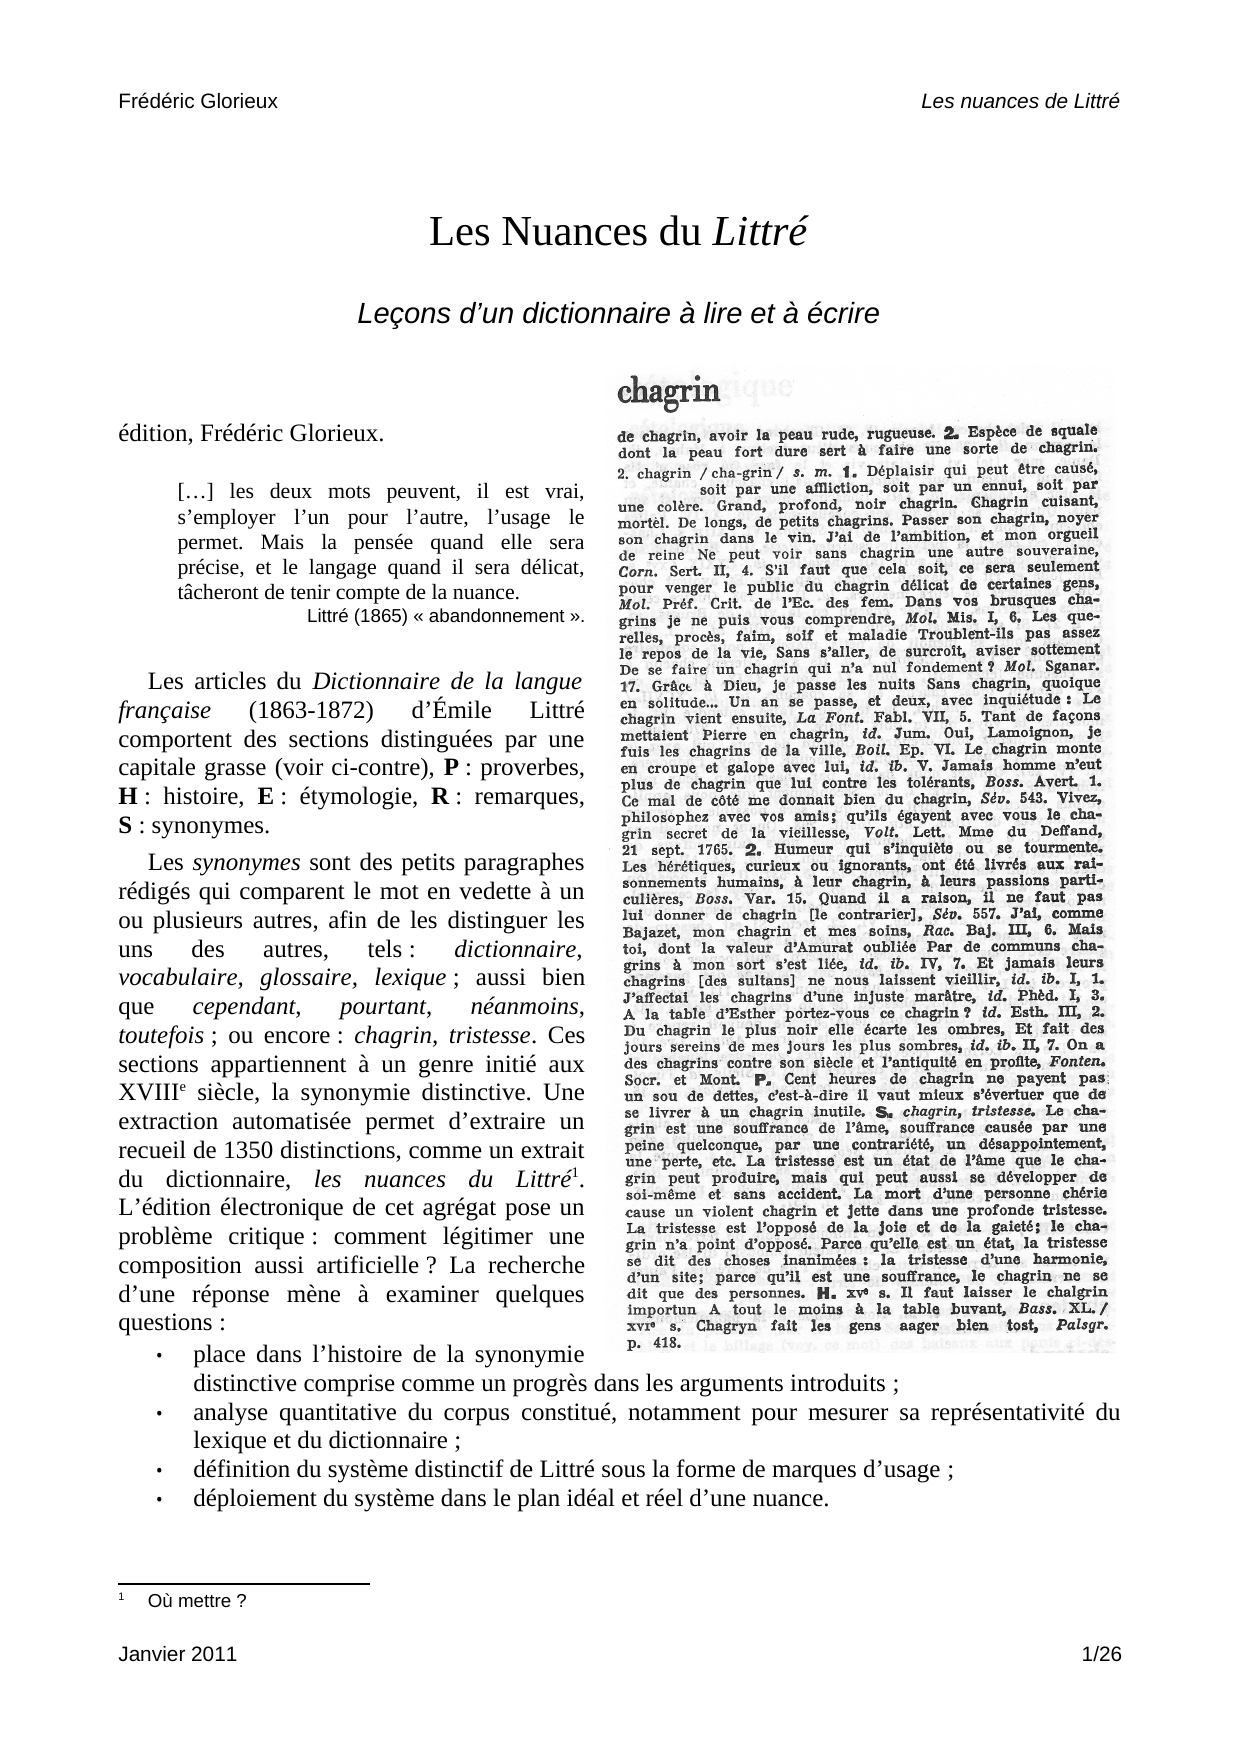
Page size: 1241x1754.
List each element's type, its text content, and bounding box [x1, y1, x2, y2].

text édition, Frédéric Glorieux. [118, 362, 1122, 1354]
list définition du système distinctif de Littré sous la forme de marques d’usage ; [156, 1454, 1122, 1483]
text Littré (1865) « abandonnement ». [236, 604, 604, 626]
title Les Nuances du Littré [118, 206, 1122, 255]
list déploiement du système dans le plan idéal et réel d’une nuance. [156, 1483, 1122, 1512]
text […] les deux mots peuvent, il est vrai, s’employer l’un pour l’autre, l’usage le permet. Mais la pensée quand elle sera précise, et le langage quand il sera délicat, tâcheront de tenir compte de la nuance. [177, 478, 604, 604]
list place dans l’histoire de la synonymie distinctive comprise comme un progrès dans les arguments introduits ; [156, 1339, 1122, 1397]
text Les synonymes sont des petits paragraphes rédigés qui comparent le mot en vedette à un ou plusieurs autres, afin de les distinguer les uns des autres, tels : dictionnaire, vocabulaire, glossaire, lexique ; aussi bien que cependant, pourtant, néanmoins, toutefois ; ou encore : chagrin, tristesse. Ces sections appartiennent à un genre initié aux XVIIIe siècle, la synonymie distinctive. Une extraction automatisée permet d’extraire un recueil de 1350 distinctions, comme un extrait du dictionnaire, les nuances du Littré. L’édition électronique de cet agrégat pose un problème critique : comment légitimer une composition aussi artificielle ? La recherche d’une réponse mène à examiner quelques questions : [118, 847, 604, 1336]
text Où mettre ? [118, 1590, 1122, 1612]
text Les articles du Dictionnaire de la langue française (1863-1872) d’Émile Littré comportent des sections distinguées par une capitale grasse (voir ci-contre), P : proverbes, H : histoire, E : étymologie, R : remarques, S : synonymes. [118, 666, 604, 839]
picture [605, 364, 1116, 1353]
list analyse quantitative du corpus constitué, notamment pour mesurer sa représentativité du lexique et du dictionnaire ; [156, 1397, 1122, 1454]
subtitle Leçons d’un dictionnaire à lire et à écrire [118, 296, 1122, 329]
